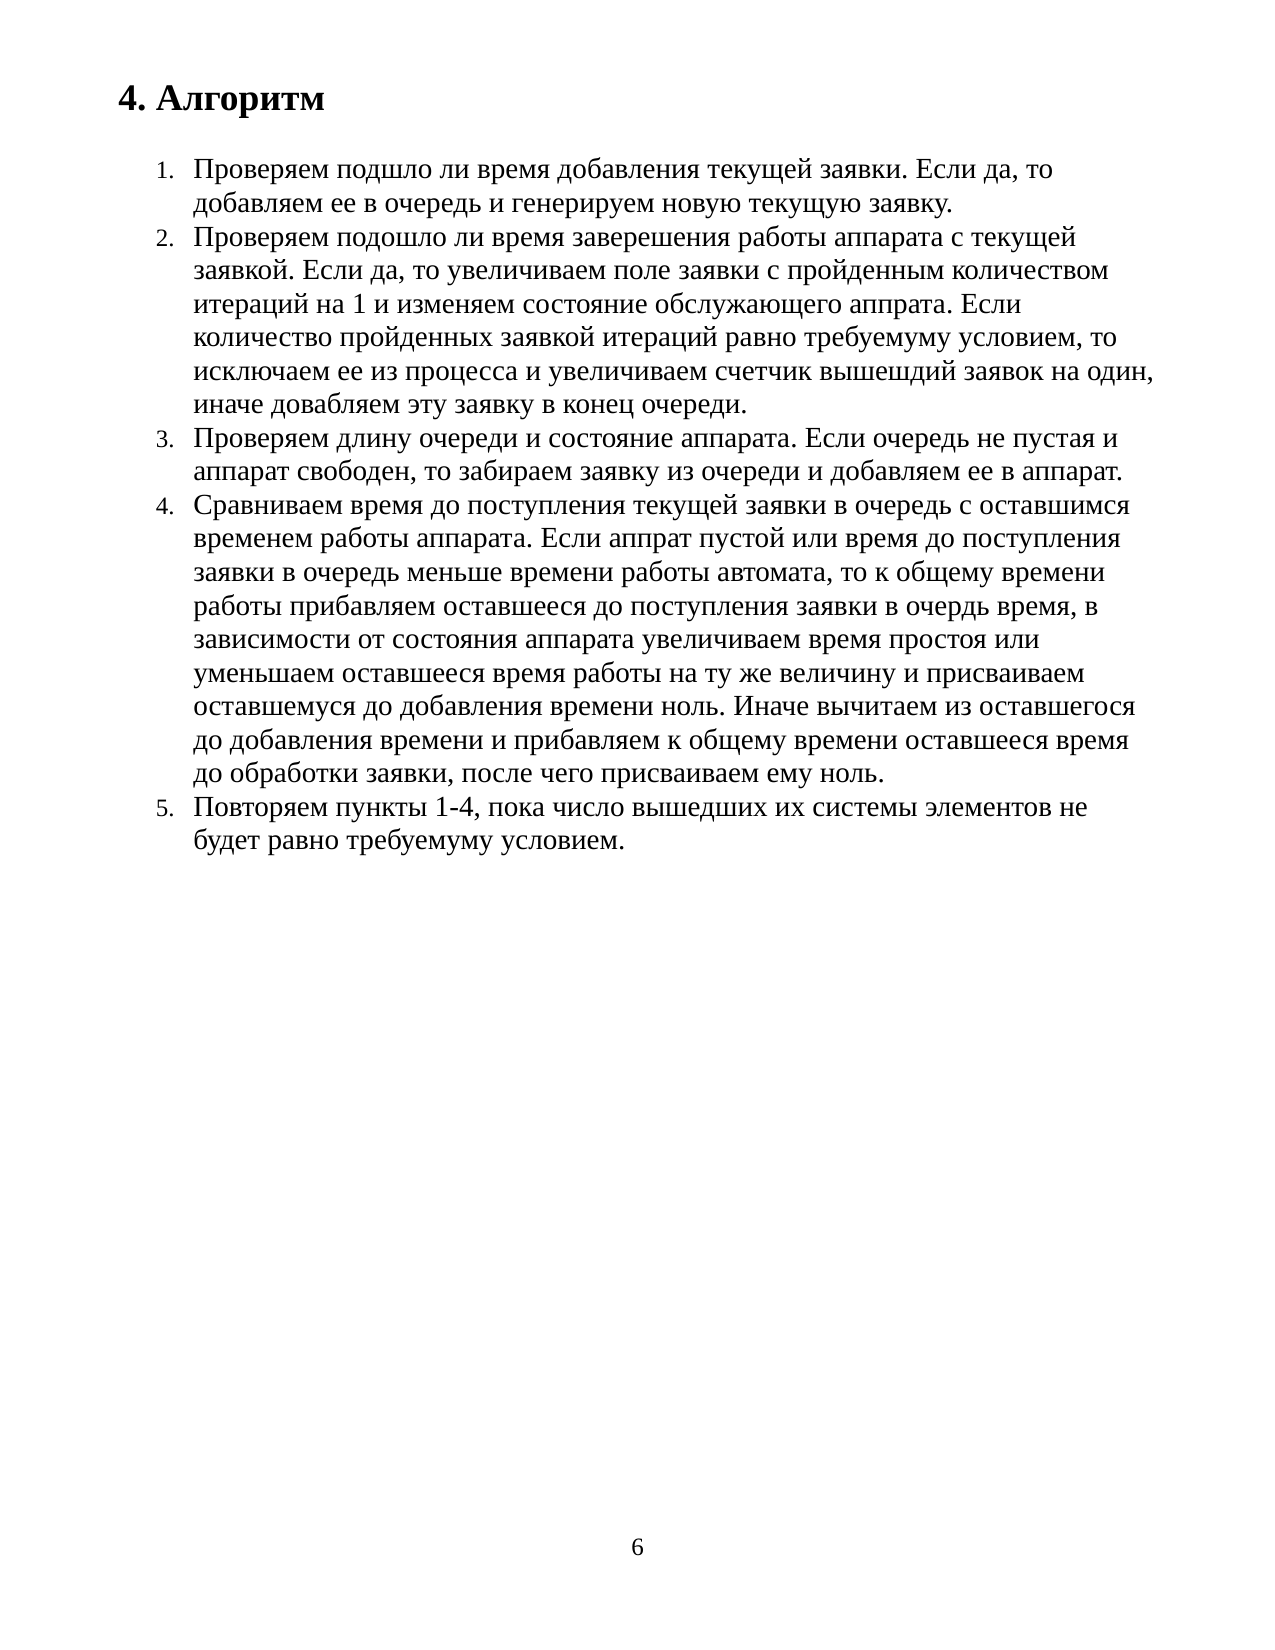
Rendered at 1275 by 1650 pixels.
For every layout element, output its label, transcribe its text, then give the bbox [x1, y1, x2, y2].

list Проверяем подошло ли время заверешения работы аппарата с текущей заявкой. Если да, то увеличиваем поле заявки с пройденным количеством итераций на 1 и изменяем состояние обслужающего аппрата. Если количество пройденных заявкой итераций равно требуемуму условием, то исключаем ее из процесса и увеличиваем счетчик вышешдий заявок на один, иначе довабляем эту заявку в конец очереди. [156, 219, 1157, 420]
list Проверяем подшло ли время добавления текущей заявки. Если да, то добавляем ее в очередь и генерируем новую текущую заявку. [156, 152, 1157, 219]
list Проверяем длину очереди и состояние аппарата. Если очередь не пустая и аппарат свободен, то забираем заявку из очереди и добавляем ее в аппарат. [156, 420, 1157, 487]
list Повторяем пункты 1-4, пока число вышедших их системы элементов не будет равно требуемуму условием. [156, 789, 1157, 856]
text 4. Алгоритм [118, 75, 1157, 118]
list Сравниваем время до поступления текущей заявки в очередь с оставшимся временем работы аппарата. Если аппрат пустой или время до поступления заявки в очередь меньше времени работы автомата, то к общему времени работы прибавляем оставшееся до поступления заявки в очердь время, в зависимости от состояния аппарата увеличиваем время простоя или уменьшаем оставшееся время работы на ту же величину и присваиваем оставшемуся до добавления времени ноль. Иначе вычитаем из оставшегося до добавления времени и прибавляем к общему времени оставшееся время до обработки заявки, после чего присваиваем ему ноль. [156, 487, 1157, 789]
